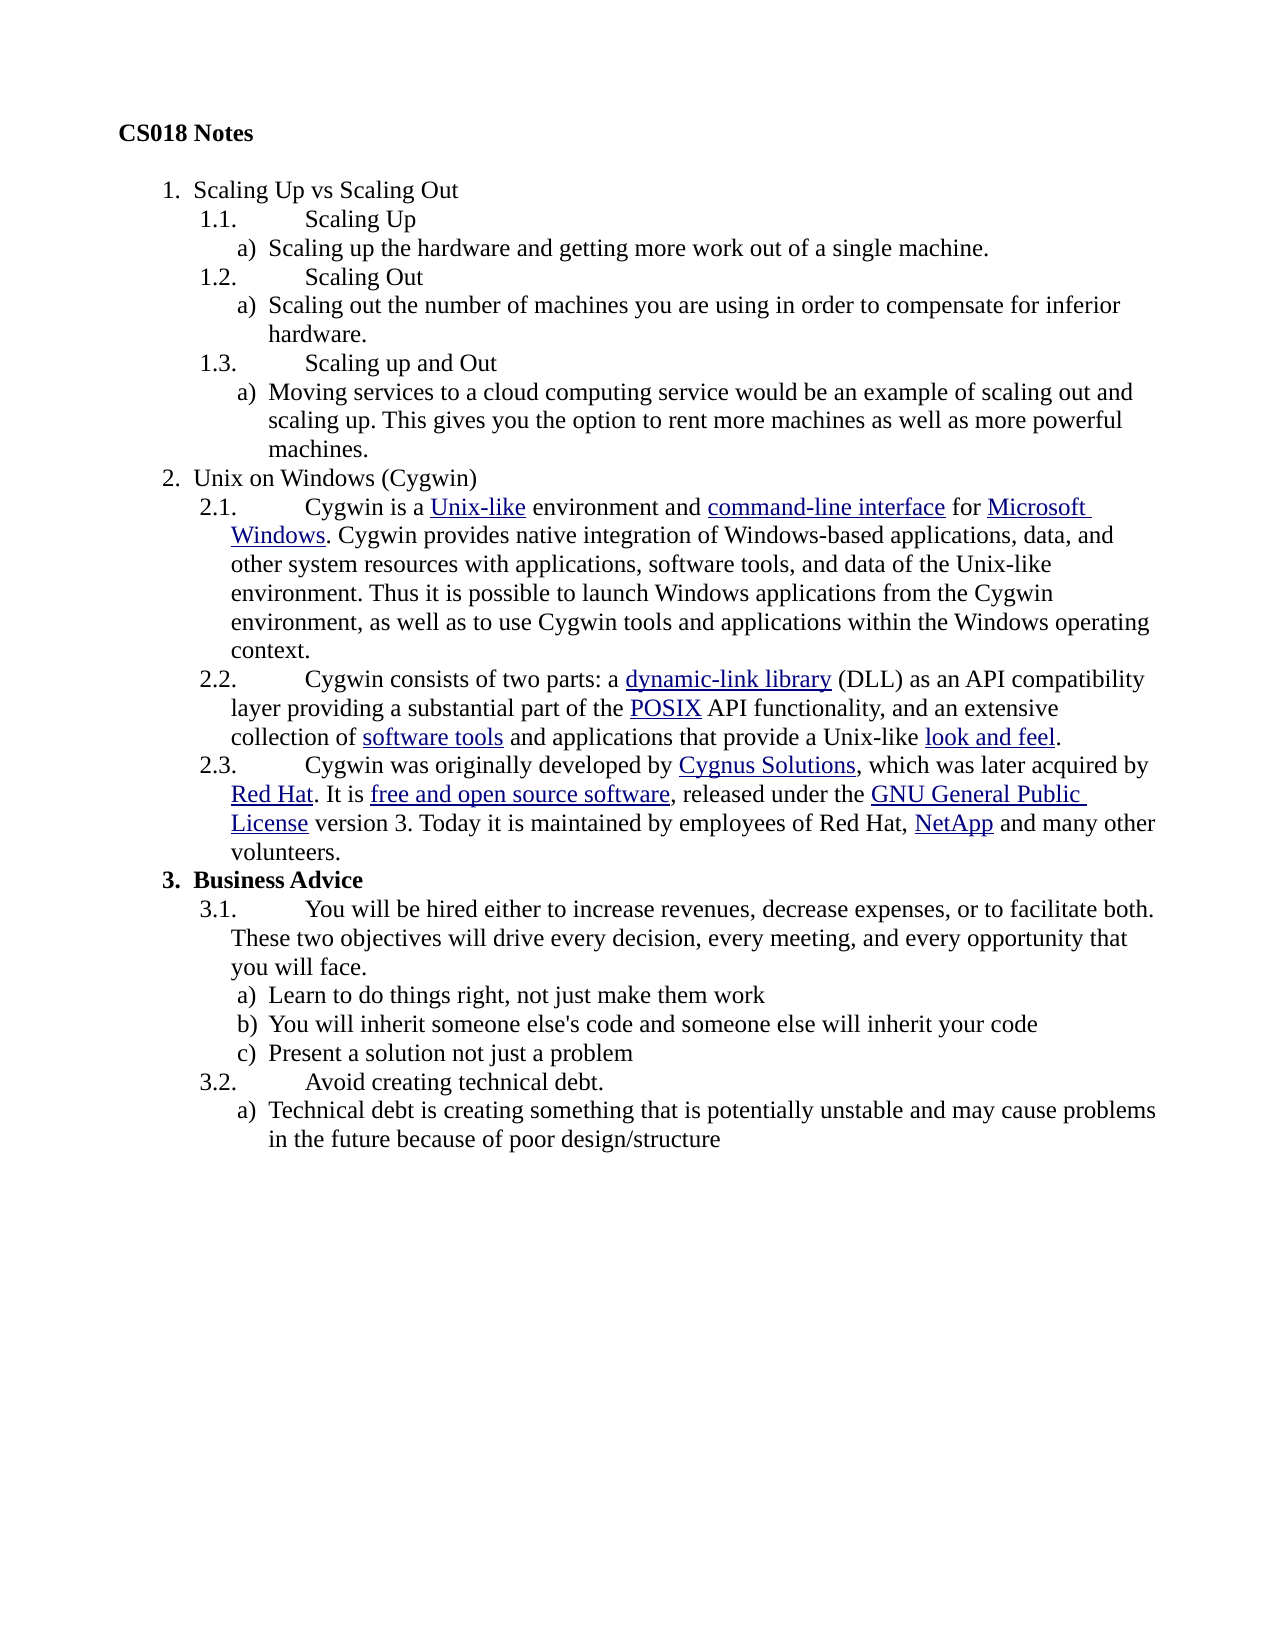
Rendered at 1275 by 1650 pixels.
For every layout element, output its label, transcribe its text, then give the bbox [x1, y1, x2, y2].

list Scaling Up vs Scaling Out [156, 176, 1157, 204]
list Business Advice [156, 866, 1157, 894]
list Scaling Up [193, 204, 1157, 233]
list You will inherit someone else's code and someone else will inherit your code [231, 1009, 1157, 1038]
list Unix on Windows (Cygwin) [156, 463, 1157, 492]
list Cygwin is a Unix-like environment and command-line interface for Microsoft Windows. Cygwin provides native integration of Windows-based applications, data, and other system resources with applications, software tools, and data of the Unix-like environment. Thus it is possible to launch Windows applications from the Cygwin environment, as well as to use Cygwin tools and applications within the Windows operating context. [193, 492, 1157, 664]
list Avoid creating technical debt. [193, 1067, 1157, 1096]
list You will be hired either to increase revenues, decrease expenses, or to facilitate both. These two objectives will drive every decision, every meeting, and every opportunity that you will face. [193, 894, 1157, 981]
list Moving services to a cloud computing service would be an example of scaling out and scaling up. This gives you the option to rent more machines as well as more powerful machines. [231, 377, 1157, 463]
list Scaling Out [193, 262, 1157, 291]
list Present a solution not just a problem [231, 1038, 1157, 1067]
list Cygwin consists of two parts: a dynamic-link library (DLL) as an API compatibility layer providing a substantial part of the POSIX API functionality, and an extensive collection of software tools and applications that provide a Unix-like look and feel. [193, 664, 1157, 751]
list Scaling up the hardware and getting more work out of a single machine. [231, 233, 1157, 262]
text CS018 Notes [118, 118, 1157, 147]
list Technical debt is creating something that is potentially unstable and may cause problems in the future because of poor design/structure [231, 1096, 1157, 1153]
list Cygwin was originally developed by Cygnus Solutions, which was later acquired by Red Hat. It is free and open source software, released under the GNU General Public License version 3. Today it is maintained by employees of Red Hat, NetApp and many other volunteers. [193, 751, 1157, 866]
list Learn to do things right, not just make them work [231, 981, 1157, 1009]
list Scaling out the number of machines you are using in order to compensate for inferior hardware. [231, 291, 1157, 348]
list Scaling up and Out [193, 348, 1157, 377]
